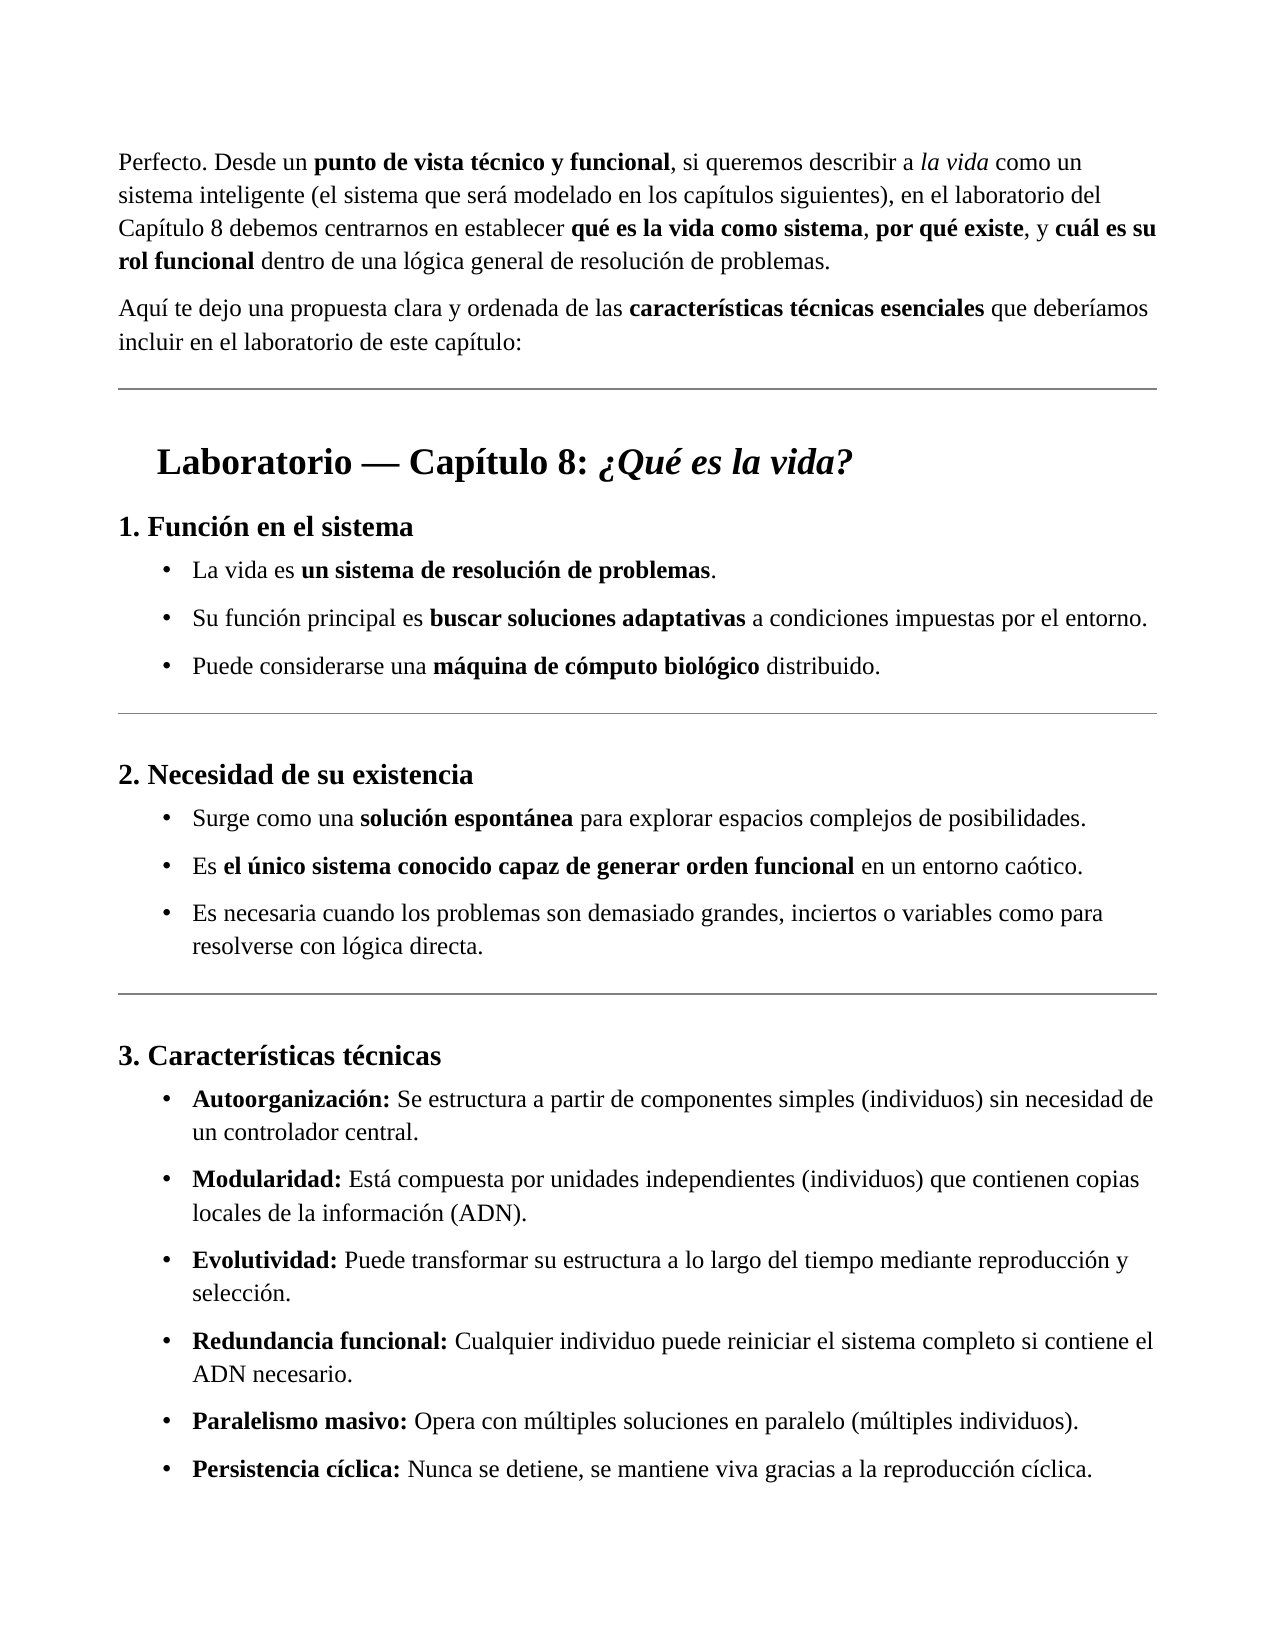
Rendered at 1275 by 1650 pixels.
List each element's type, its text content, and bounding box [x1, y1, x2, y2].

list Es necesaria cuando los problemas son demasiado grandes, inciertos o variables como para resolverse con lógica directa. [162, 898, 1157, 960]
list Puede considerarse una máquina de cómputo biológico distribuido. [162, 651, 1157, 679]
list Su función principal es buscar soluciones adaptativas a condiciones impuestas por el entorno. [162, 603, 1157, 632]
list Es el único sistema conocido capaz de generar orden funcional en un entorno caótico. [162, 851, 1157, 879]
list La vida es un sistema de resolución de problemas. [162, 556, 1157, 584]
subtitle 3. Características técnicas [118, 1038, 1157, 1071]
text Aquí te dejo una propuesta clara y ordenada de las características técnicas esenciales que deberíamos incluir en el laboratorio de este capítulo: [118, 293, 1157, 355]
list Modularidad: Está compuesta por unidades independientes (individuos) que contienen copias locales de la información (ADN). [162, 1164, 1157, 1226]
subtitle 2. Necesidad de su existencia [118, 757, 1157, 791]
list Evolutividad: Puede transformar su estructura a lo largo del tiempo mediante reproducción y selección. [162, 1245, 1157, 1307]
list Paralelismo masivo: Opera con múltiples soluciones en paralelo (múltiples individuos). [162, 1406, 1157, 1435]
list Autoorganización: Se estructura a partir de componentes simples (individuos) sin necesidad de un controlador central. [162, 1084, 1157, 1146]
list Redundancia funcional: Cualquier individuo puede reiniciar el sistema completo si contiene el ADN necesario. [162, 1326, 1157, 1388]
list Surge como una solución espontánea para explorar espacios complejos de posibilidades. [162, 803, 1157, 832]
list Persistencia cíclica: Nunca se detiene, se mantiene viva gracias a la reproducción cíclica. [162, 1454, 1157, 1483]
text Perfecto. Desde un punto de vista técnico y funcional, si queremos describir a la vida como un sistema inteligente (el sistema que será modelado en los capítulos siguientes), en el laboratorio del Capítulo 8 debemos centrarnos en establecer qué es la vida como sistema, por qué existe, y cuál es su rol funcional dentro de una lógica general de resolución de problemas. [118, 147, 1157, 275]
subtitle 1. Función en el sistema [118, 509, 1157, 543]
subtitle 🔬 Laboratorio — Capítulo 8: ¿Qué es la vida? [118, 439, 1157, 482]
